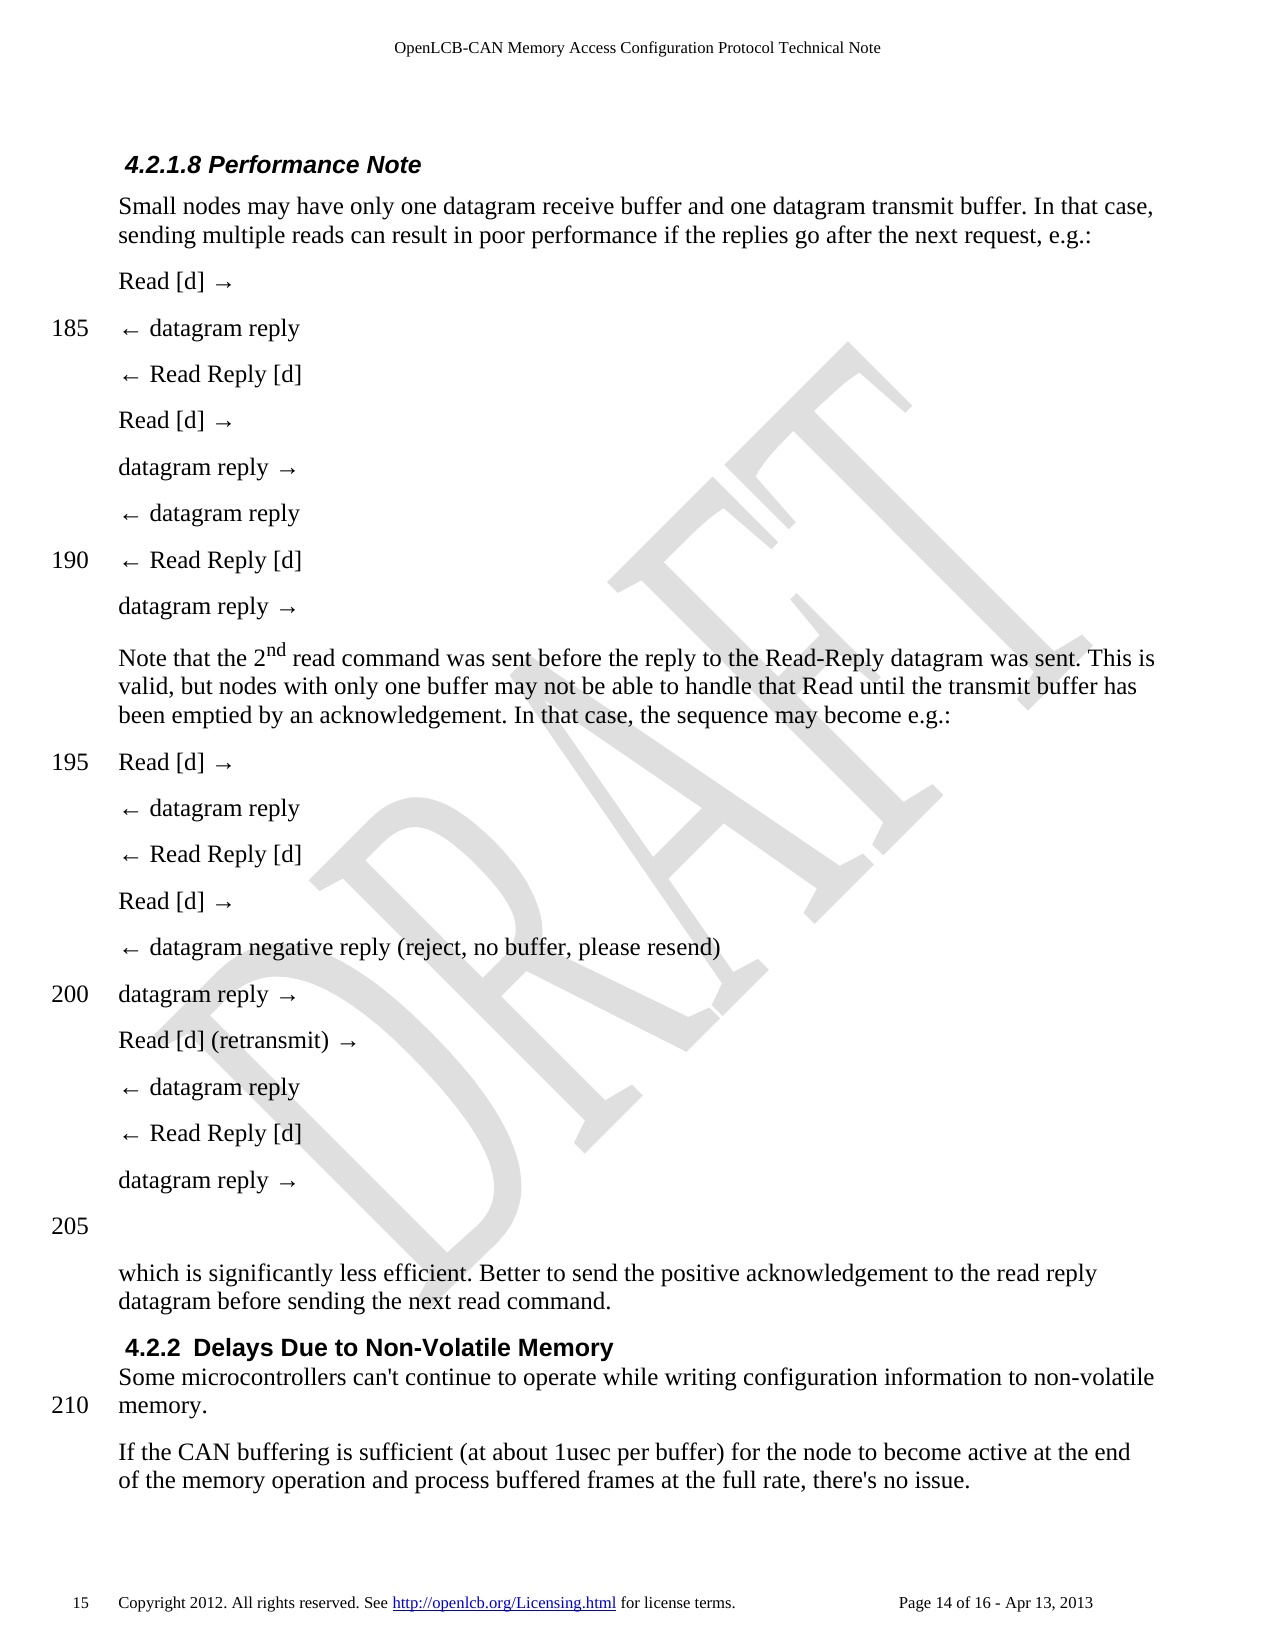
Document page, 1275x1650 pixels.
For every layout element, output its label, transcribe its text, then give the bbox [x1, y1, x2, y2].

text Read [d] → [118, 747, 577, 775]
text datagram reply → [612, 979, 721, 1008]
text datagram reply → [118, 591, 680, 620]
text datagram reply → [219, 979, 354, 1008]
text Read [d] (retransmit) → [425, 1025, 517, 1054]
text Read [d] (retransmit) → [221, 1025, 407, 1054]
text [918, 793, 1157, 822]
text ← datagram reply [118, 1072, 254, 1101]
text [610, 793, 701, 822]
text ← datagram negative reply (reject, no buffer, please resend) [707, 932, 1157, 961]
text [675, 886, 816, 915]
text ← datagram reply [268, 1072, 450, 1101]
text [494, 839, 641, 868]
text datagram reply → [118, 1165, 346, 1193]
text [530, 886, 674, 915]
text ← Read Reply [d] [118, 359, 829, 388]
text [694, 591, 981, 620]
subtitle Performance Note [118, 150, 1157, 178]
text ← Read Reply [d] [118, 545, 643, 574]
text ← datagram negative reply (reject, no buffer, please resend) [543, 932, 705, 961]
text [361, 1165, 494, 1193]
text Read [d] → [118, 406, 782, 434]
text Note that the 2nd read command was sent before the reply to the Read-Reply datagram was sent. This is valid, but nodes with only one buffer may not be able to handle that Read until the transmit buffer has been emptied by an acknowledgement. In that case, the sequence may become e.g.: [118, 638, 789, 729]
text [501, 1118, 584, 1147]
text ← datagram negative reply (reject, no buffer, please resend) [438, 932, 515, 961]
text [902, 498, 1157, 527]
text [736, 498, 785, 527]
text which is significantly less efficient. Better to send the positive acknowledgement to the read reply datagram before sending the next read command. [118, 1258, 1157, 1315]
text datagram reply → [118, 452, 739, 481]
text [841, 374, 875, 388]
text ← datagram reply [118, 498, 690, 527]
text ← datagram reply [118, 313, 1157, 341]
text [520, 1165, 1157, 1193]
text Small nodes may have only one datagram receive buffer and one datagram transmit buffer. In that case, sending multiple reads can result in poor performance if the replies go after the next request, e.g.: [118, 191, 1157, 248]
text [681, 839, 786, 868]
text [856, 452, 1157, 481]
text [949, 545, 1157, 574]
text datagram reply → [732, 979, 1157, 1008]
text ← Read Reply [d] [118, 1118, 300, 1147]
text Read [d] (retransmit) → [118, 1025, 207, 1054]
text Read [d] (retransmit) → [531, 1025, 1157, 1054]
text [366, 839, 478, 868]
text [665, 545, 935, 574]
text ← datagram negative reply (reject, no buffer, please resend) [118, 932, 424, 961]
subtitle Delays Due to Non-Volatile Memory [118, 1333, 1157, 1362]
text [701, 509, 744, 527]
text ← datagram reply [118, 793, 610, 822]
text [850, 747, 1157, 775]
text [667, 747, 835, 775]
text [642, 839, 670, 856]
text Note that the 2nd read command was sent before the reply to the Read-Reply datagram was sent. This is valid, but nodes with only one buffer may not be able to handle that Read until the transmit buffer has been emptied by an acknowledgement. In that case, the sequence may become e.g.: [798, 638, 1157, 729]
text [734, 793, 882, 822]
text [802, 839, 1157, 868]
text [757, 452, 842, 481]
text Some microcontrollers can't continue to operate while writing configuration information to non-volatile memory. [118, 1362, 1157, 1419]
text [815, 406, 1157, 434]
text [392, 886, 512, 915]
text datagram reply → [502, 979, 597, 1008]
text Read [d] → [118, 266, 1157, 295]
text [314, 1118, 482, 1147]
text [867, 359, 1157, 388]
text Read [d] → [118, 886, 378, 915]
text datagram reply → [118, 979, 208, 1008]
text [593, 1118, 1157, 1147]
text ← datagram reply [578, 1072, 1157, 1101]
text [995, 591, 1157, 620]
text [578, 747, 652, 775]
text datagram reply → [371, 979, 471, 1008]
text If the CAN buffering is sufficient (at about 1usec per buffer) for the node to become active at the end of the memory operation and process buffered frames at the full rate, there's no issue. [118, 1437, 1157, 1494]
text [776, 498, 888, 527]
text ← Read Reply [d] [118, 839, 348, 868]
text [825, 886, 1157, 915]
text ← datagram reply [468, 1072, 564, 1101]
